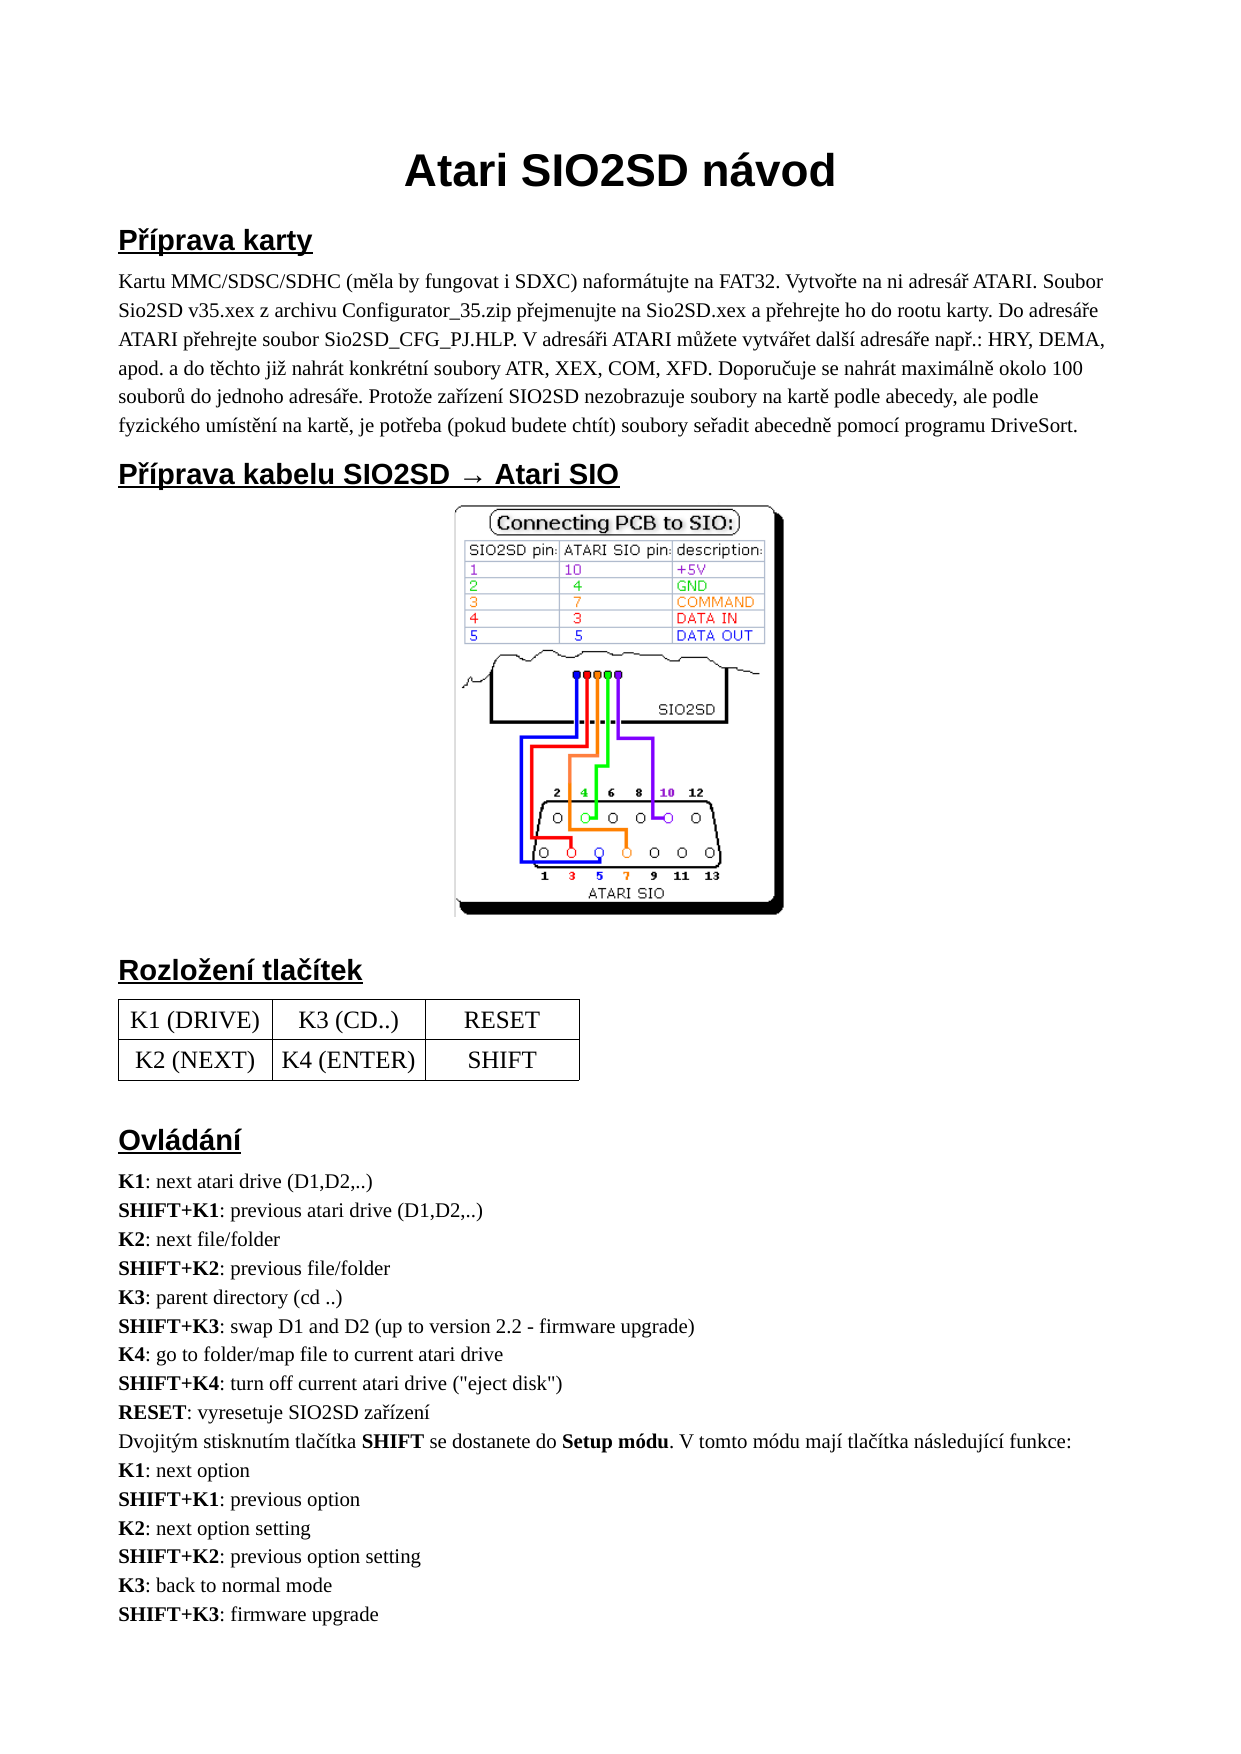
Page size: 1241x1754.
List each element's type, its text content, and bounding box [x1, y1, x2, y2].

text K1: next atari drive (D1,D2,..) [118, 1169, 1122, 1193]
text Kartu MMC/SDSC/SDHC (měla by fungovat i SDXC) naformátujte na FAT32. Vytvořte na ni adresář ATARI. Soubor Sio2SD v35.xex z archivu Configurator_35.zip přejmenujte na Sio2SD.xex a přehrejte ho do rootu karty. Do adresáře ATARI přehrejte soubor Sio2SD_CFG_PJ.HLP. V adresáři ATARI můžete vytvářet další adresáře např.: HRY, DEMA, apod. a do těchto již nahrát konkrétní soubory ATR, XEX, COM, XFD. Doporučuje se nahrát maximálně okolo 100 souborů do jednoho adresáře. Protože zařízení SIO2SD nezobrazuje soubory na kartě podle abecedy, ale podle fyzického umístění na kartě, je potřeba (pokud budete chtít) soubory seřadit abecedně pomocí programu DriveSort. [118, 269, 1122, 437]
title Atari SIO2SD návod [118, 143, 1122, 196]
table_cell K2 (NEXT) [119, 1040, 272, 1080]
text K2: next file/folder [118, 1227, 1122, 1251]
text SHIFT+K1: previous option [118, 1487, 1122, 1511]
picture [454, 502, 786, 917]
subtitle Příprava karty [118, 223, 1122, 256]
text SHIFT+K4: turn off current atari drive ("eject disk") [118, 1371, 1122, 1395]
text SHIFT+K3: firmware upgrade [118, 1602, 1122, 1626]
text SHIFT+K2: previous option setting [118, 1544, 1122, 1568]
text SHIFT+K1: previous atari drive (D1,D2,..) [118, 1198, 1122, 1222]
text Dvojitým stisknutím tlačítka SHIFT se dostanete do Setup módu. V tomto módu mají tlačítka následující funkce: [118, 1429, 1122, 1453]
table_header K3 (CD..) [273, 1000, 425, 1039]
text K1: next option [118, 1458, 1122, 1482]
text K2: next option setting [118, 1516, 1122, 1539]
text K3: parent directory (cd ..) [118, 1285, 1122, 1309]
subtitle Ovládání [118, 1123, 1122, 1157]
subtitle Rozložení tlačítek [118, 953, 1122, 987]
table_header RESET [426, 1000, 579, 1039]
table_cell K4 (ENTER) [273, 1040, 425, 1080]
subtitle Příprava kabelu SIO2SD → Atari SIO [118, 457, 1122, 490]
table_cell SHIFT [426, 1040, 579, 1080]
text K4: go to folder/map file to current atari drive [118, 1342, 1122, 1366]
text K3: back to normal mode [118, 1573, 1122, 1597]
text RESET: vyresetuje SIO2SD zařízení [118, 1400, 1122, 1424]
text SHIFT+K2: previous file/folder [118, 1256, 1122, 1280]
text SHIFT+K3: swap D1 and D2 (up to version 2.2 - firmware upgrade) [118, 1313, 1122, 1338]
table_header K1 (DRIVE) [119, 1000, 272, 1039]
